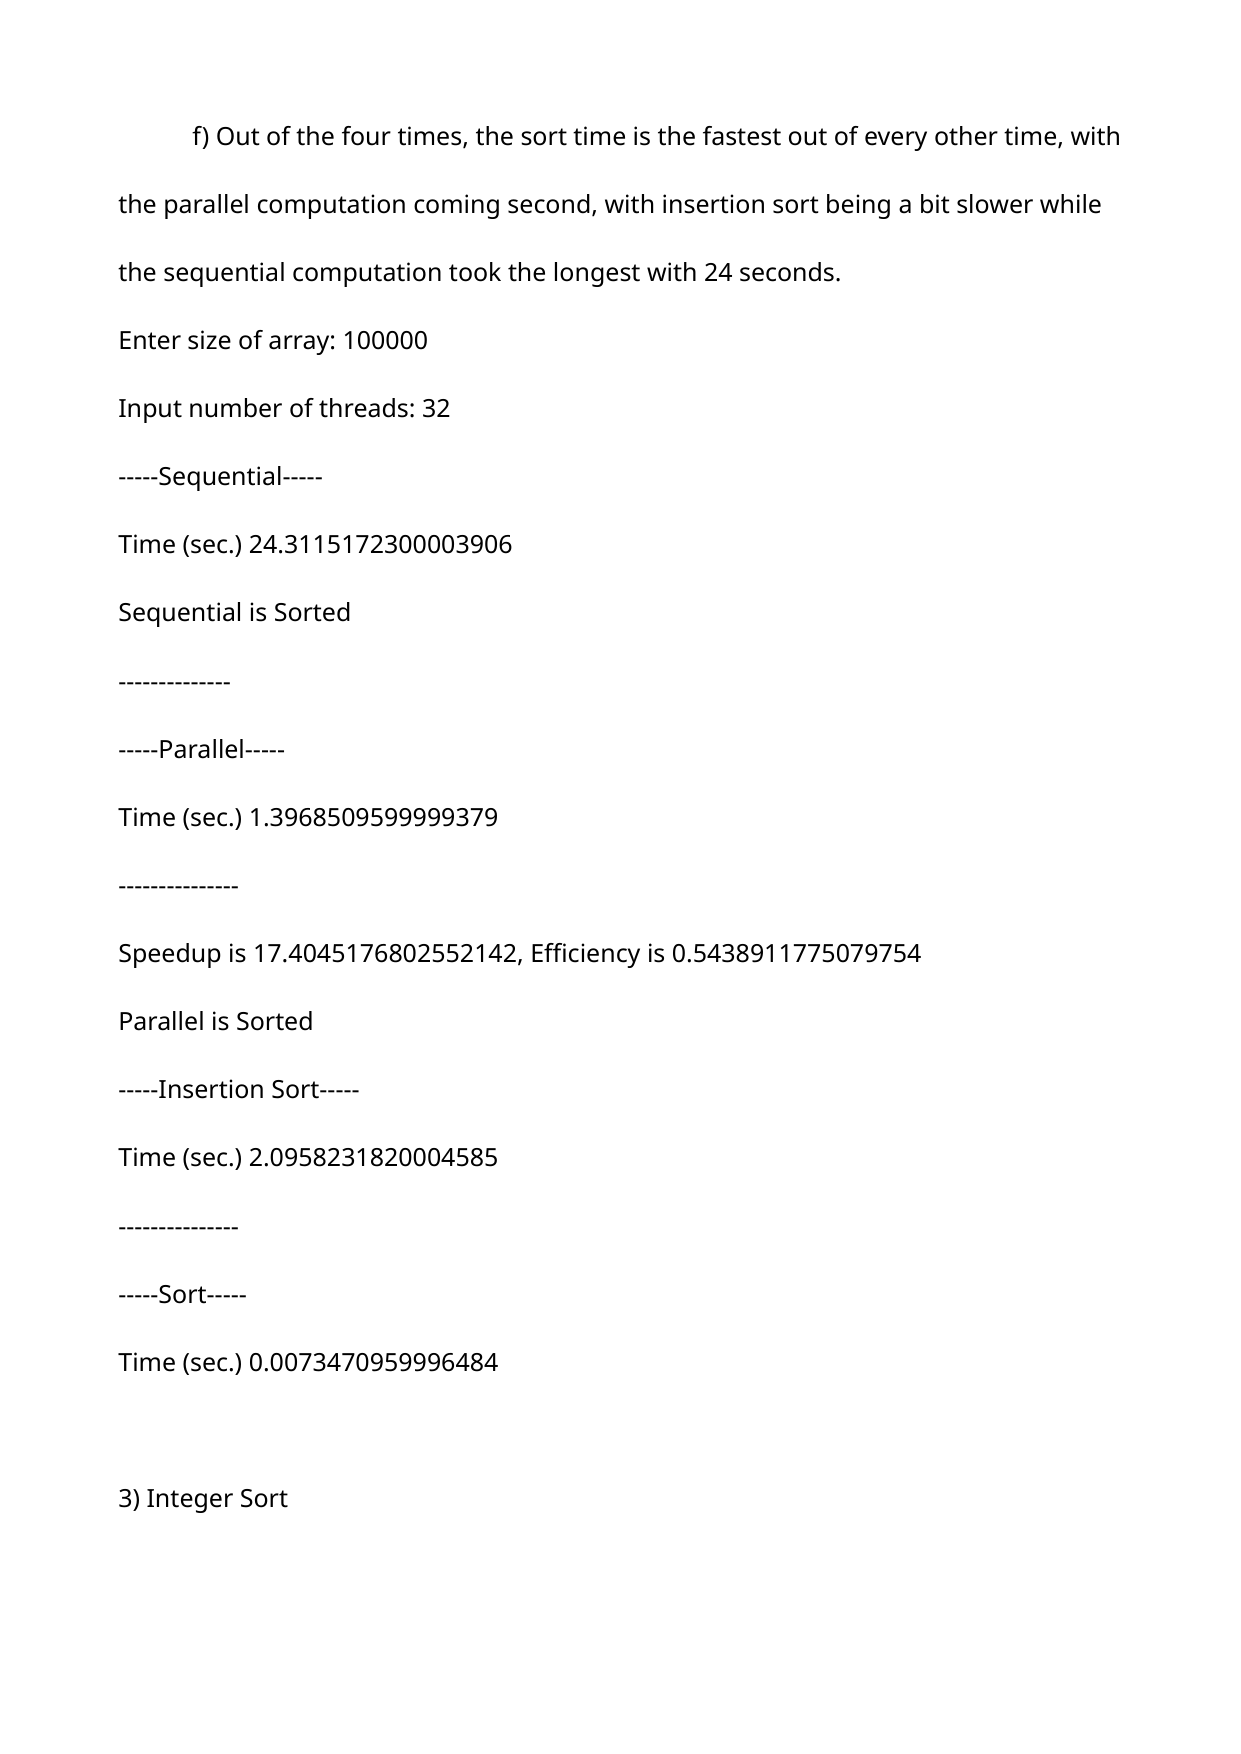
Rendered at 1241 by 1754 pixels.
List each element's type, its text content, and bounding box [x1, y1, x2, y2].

text -------------- [118, 663, 1122, 697]
text Time (sec.) 0.0073470959996484 [118, 1344, 1122, 1378]
text 3) Integer Sort [118, 1481, 1122, 1515]
text Speedup is 17.4045176802552142, Efficiency is 0.5438911775079754 [118, 936, 1122, 970]
text Parallel is Sorted [118, 1004, 1122, 1038]
text f) Out of the four times, the sort time is the fastest out of every other time, with the parallel computation coming second, with insertion sort being a bit slower while the sequential computation took the longest with 24 seconds. [118, 118, 1122, 288]
text -----Insertion Sort----- [118, 1072, 1122, 1106]
text -----Parallel----- [118, 731, 1122, 765]
text --------------- [118, 867, 1122, 902]
text Time (sec.) 24.3115172300003906 [118, 527, 1122, 561]
text Input number of threads: 32 [118, 391, 1122, 425]
text Sequential is Sorted [118, 595, 1122, 629]
text -----Sequential----- [118, 459, 1122, 493]
text Enter size of array: 100000 [118, 322, 1122, 357]
text --------------- [118, 1208, 1122, 1242]
text Time (sec.) 2.0958231820004585 [118, 1140, 1122, 1174]
text -----Sort----- [118, 1276, 1122, 1310]
text Time (sec.) 1.3968509599999379 [118, 799, 1122, 833]
